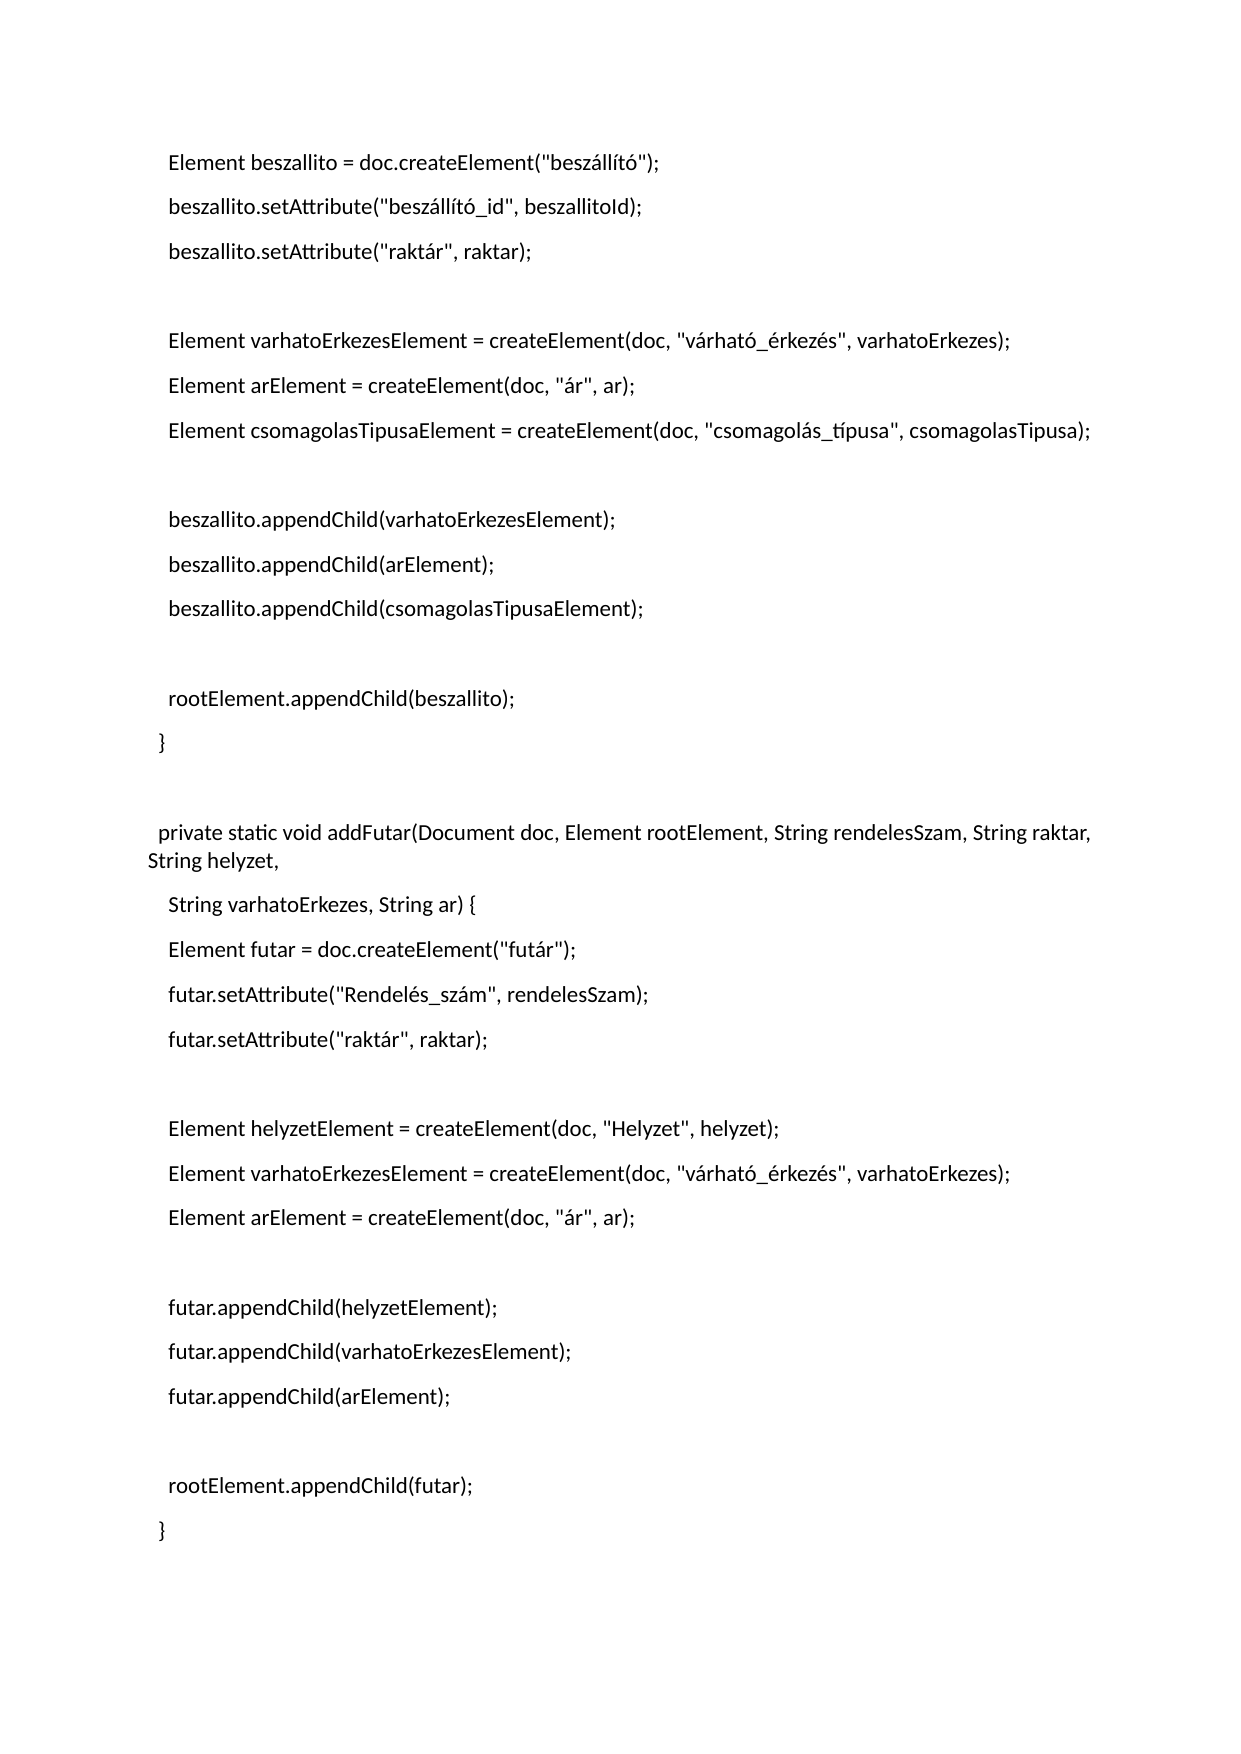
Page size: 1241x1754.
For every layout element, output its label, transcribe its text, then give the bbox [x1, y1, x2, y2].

text Element arElement = createElement(doc, "ár", ar); [148, 371, 1093, 399]
text beszallito.appendChild(arElement); [148, 550, 1093, 578]
text futar.setAttribute("raktár", raktar); [148, 1025, 1093, 1053]
text beszallito.setAttribute("raktár", raktar); [148, 237, 1093, 265]
text Element futar = doc.createElement("futár"); [148, 935, 1093, 963]
text Element arElement = createElement(doc, "ár", ar); [148, 1203, 1093, 1231]
text rootElement.appendChild(futar); [148, 1472, 1093, 1499]
text private static void addFutar(Document doc, Element rootElement, String rendelesSzam, String raktar, String helyzet, [148, 818, 1093, 874]
text futar.appendChild(arElement); [148, 1382, 1093, 1410]
text Element helyzetElement = createElement(doc, "Helyzet", helyzet); [148, 1114, 1093, 1142]
text beszallito.setAttribute("beszállító_id", beszallitoId); [148, 192, 1093, 220]
text rootElement.appendChild(beszallito); [148, 684, 1093, 712]
text } [148, 728, 1093, 757]
text Element varhatoErkezesElement = createElement(doc, "várható_érkezés", varhatoErkezes); [148, 1159, 1093, 1187]
text futar.appendChild(helyzetElement); [148, 1293, 1093, 1321]
text Element csomagolasTipusaElement = createElement(doc, "csomagolás_típusa", csomagolasTipusa); [148, 416, 1093, 444]
text String varhatoErkezes, String ar) { [148, 891, 1093, 919]
text } [148, 1516, 1093, 1544]
text Element beszallito = doc.createElement("beszállító"); [148, 148, 1093, 176]
text futar.appendChild(varhatoErkezesElement); [148, 1337, 1093, 1366]
text Element varhatoErkezesElement = createElement(doc, "várható_érkezés", varhatoErkezes); [148, 326, 1093, 354]
text futar.setAttribute("Rendelés_szám", rendelesSzam); [148, 980, 1093, 1008]
text beszallito.appendChild(csomagolasTipusaElement); [148, 594, 1093, 622]
text beszallito.appendChild(varhatoErkezesElement); [148, 505, 1093, 533]
